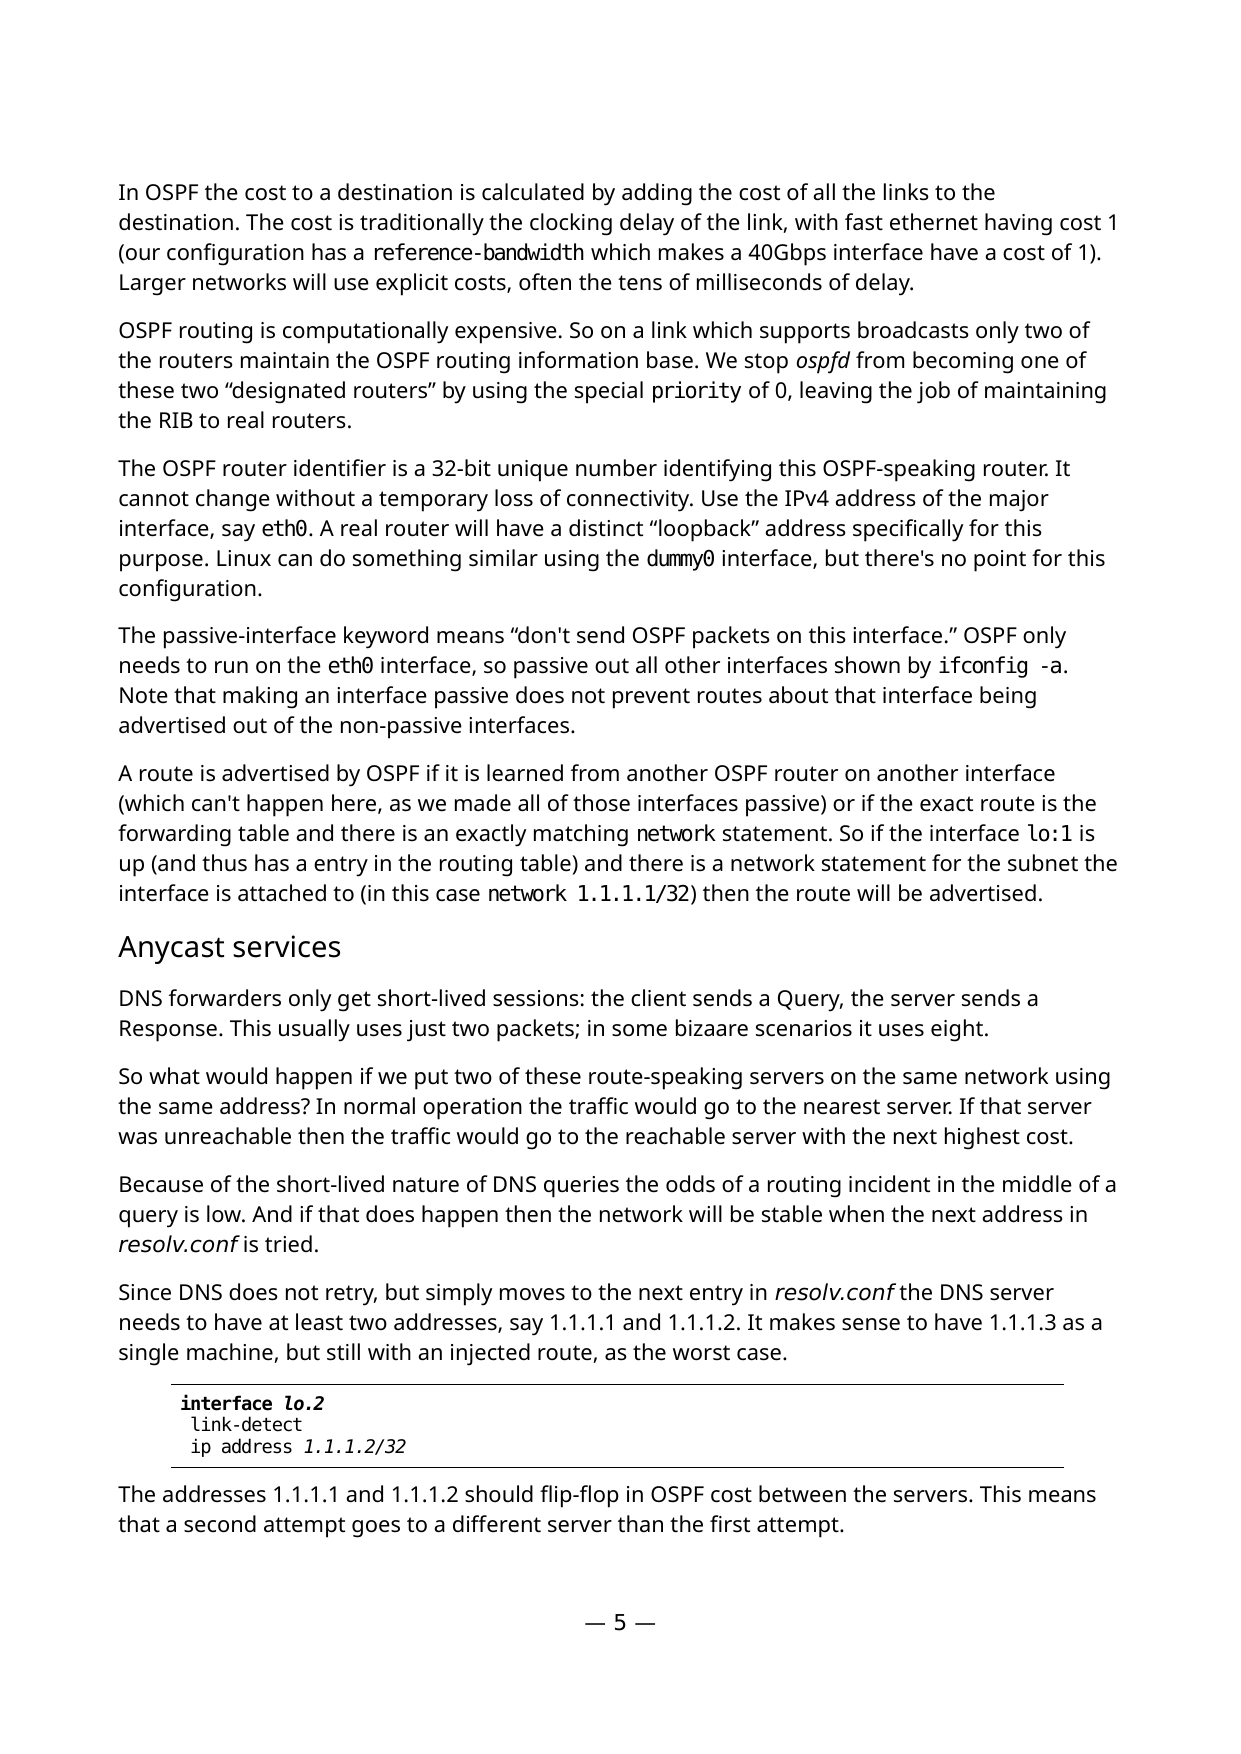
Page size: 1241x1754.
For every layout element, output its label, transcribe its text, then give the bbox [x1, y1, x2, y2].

text Because of the short-lived nature of DNS queries the odds of a routing incident in the middle of a query is low. And if that does happen then the network will be stable when the next address in resolv.conf is tried. [118, 1169, 1122, 1259]
text DNS forwarders only get short-lived sessions: the client sends a Query, the server sends a Response. This usually uses just two packets; in some bizaare scenarios it uses eight. [118, 983, 1122, 1043]
subtitle Anycast services [118, 926, 1122, 966]
text ip address 1.1.1.2/32 [180, 1436, 1056, 1458]
text So what would happen if we put two of these route-speaking servers on the same network using the same address? In normal operation the traffic would go to the nearest server. If that server was unreachable then the traffic would go to the reachable server with the next highest cost. [118, 1061, 1122, 1151]
text OSPF routing is computationally expensive. So on a link which supports broadcasts only two of the routers maintain the OSPF routing information base. We stop ospfd from becoming one of these two “designated routers” by using the special priority of 0, leaving the job of maintaining the RIB to real routers. [118, 315, 1122, 435]
text Since DNS does not retry, but simply moves to the next entry in resolv.conf the DNS server needs to have at least two addresses, say 1.1.1.1 and 1.1.1.2. It makes sense to have 1.1.1.3 as a single machine, but still with an injected route, as the worst case. [118, 1276, 1122, 1366]
text The passive-interface keyword means “don't send OSPF packets on this interface.” OSPF only needs to run on the eth0 interface, so passive out all other interfaces shown by ifconfig -a. Note that making an interface passive does not prevent routes about that interface being advertised out of the non-passive interfaces. [118, 620, 1122, 740]
text In OSPF the cost to a destination is calculated by adding the cost of all the links to the destination. The cost is traditionally the clocking delay of the link, with fast ethernet having cost 1 (our configuration has a reference-bandwidth which makes a 40Gbps interface have a cost of 1). Larger networks will use explicit costs, often the tens of milliseconds of delay. [118, 177, 1122, 297]
text The OSPF router identifier is a 32-bit unique number identifying this OSPF-speaking router. It cannot change without a temporary loss of connectivity. Use the IPv4 address of the major interface, say eth0. A real router will have a distinct “loopback” address specifically for this purpose. Linux can do something similar using the dummy0 interface, but there's no point for this configuration. [118, 453, 1122, 603]
text A route is advertised by OSPF if it is learned from another OSPF router on another interface (which can't happen here, as we made all of those interfaces passive) or if the exact route is the forwarding table and there is an exactly matching network statement. So if the interface lo:1 is up (and thus has a entry in the routing table) and there is a network statement for the subnet the interface is attached to (in this case network 1.1.1.1/32) then the route will be advertised. [118, 758, 1122, 908]
text interface lo.2 [180, 1392, 1056, 1414]
text The addresses 1.1.1.1 and 1.1.1.2 should flip-flop in OSPF cost between the servers. This means that a second attempt goes to a different server than the first attempt. [118, 1383, 1122, 1539]
text link-detect [180, 1414, 1056, 1436]
